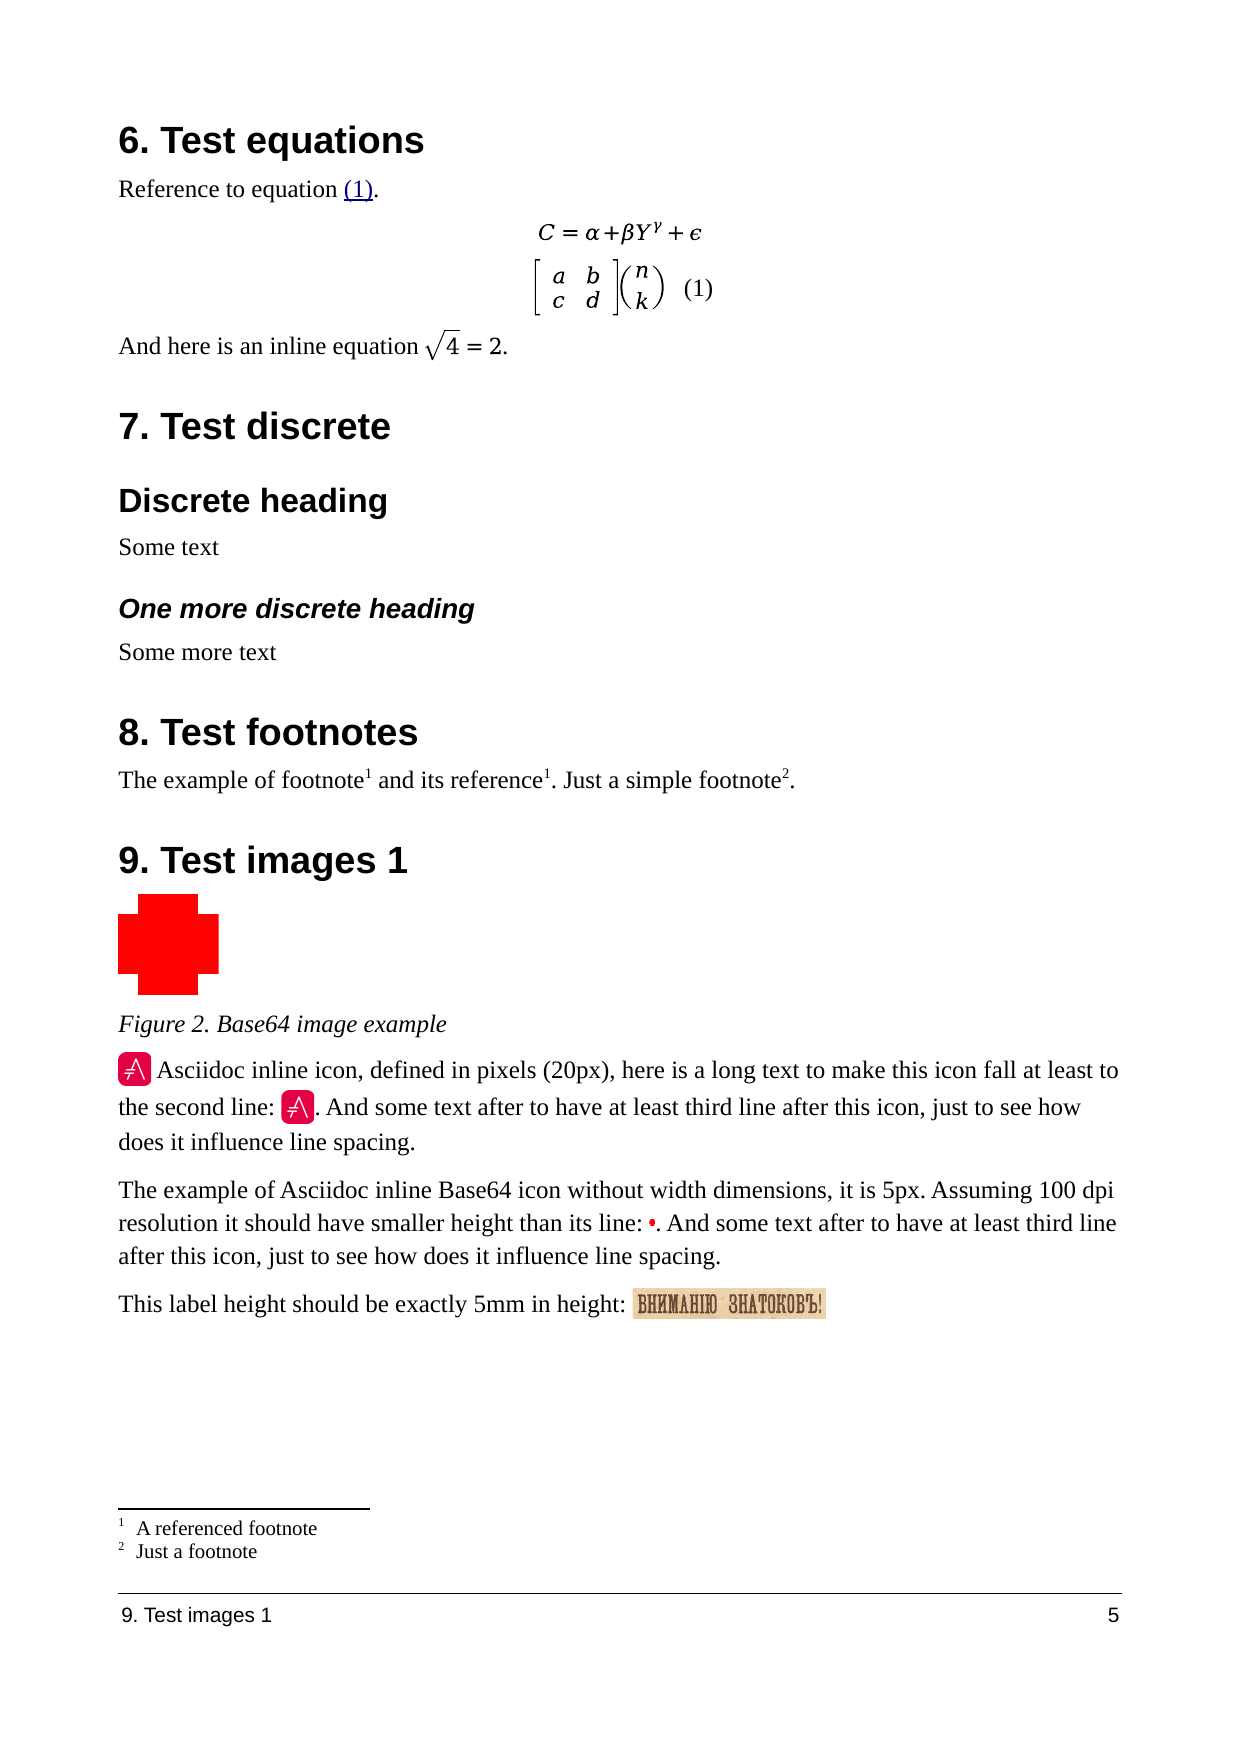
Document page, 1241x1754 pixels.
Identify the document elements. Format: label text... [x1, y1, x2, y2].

text The example of footnote and its reference1. Just a simple footnote. [118, 765, 1122, 794]
picture [118, 1052, 152, 1086]
subtitle 7. Test discrete [118, 404, 1122, 448]
text [536, 259, 616, 315]
subtitle 9. Test images 1 [118, 838, 1122, 882]
text Some more text [118, 637, 1122, 665]
text This label height should be exactly 5mm in height: [118, 1289, 632, 1318]
subtitle 6. Test equations [118, 118, 1122, 162]
subtitle 8. Test footnotes [118, 709, 1122, 753]
text The example of Asciidoc inline Base64 icon without width dimensions, it is 5px. Assuming 100 dpi resolution it should have smaller height than its line: . And some text after to have at least third line after this icon, just to see how does it influence line spacing. [118, 1175, 1122, 1270]
picture [281, 1090, 315, 1124]
text Reference to equation (1). [118, 174, 1122, 203]
text [118, 259, 534, 315]
text (1) [618, 259, 1122, 315]
text . [434, 330, 1122, 360]
text And here is an inline equation [118, 330, 444, 360]
subtitle Discrete heading [118, 481, 1122, 520]
text [826, 1289, 1122, 1318]
text Just a footnote [118, 1539, 1122, 1563]
text A referenced footnote [118, 1515, 1122, 1539]
text Asciidoc inline icon, defined in pixels (20px), here is a long text to make this icon fall at least to the second line: . And some text after to have at least third line after this icon, just to see how does it influence line spacing. [118, 1053, 1122, 1156]
picture [632, 1288, 826, 1319]
text Figure 2. Base64 image example [118, 1009, 1122, 1038]
picture [649, 1219, 655, 1226]
subtitle One more discrete heading [118, 592, 1122, 624]
text Some text [118, 532, 1122, 561]
picture [118, 894, 219, 995]
